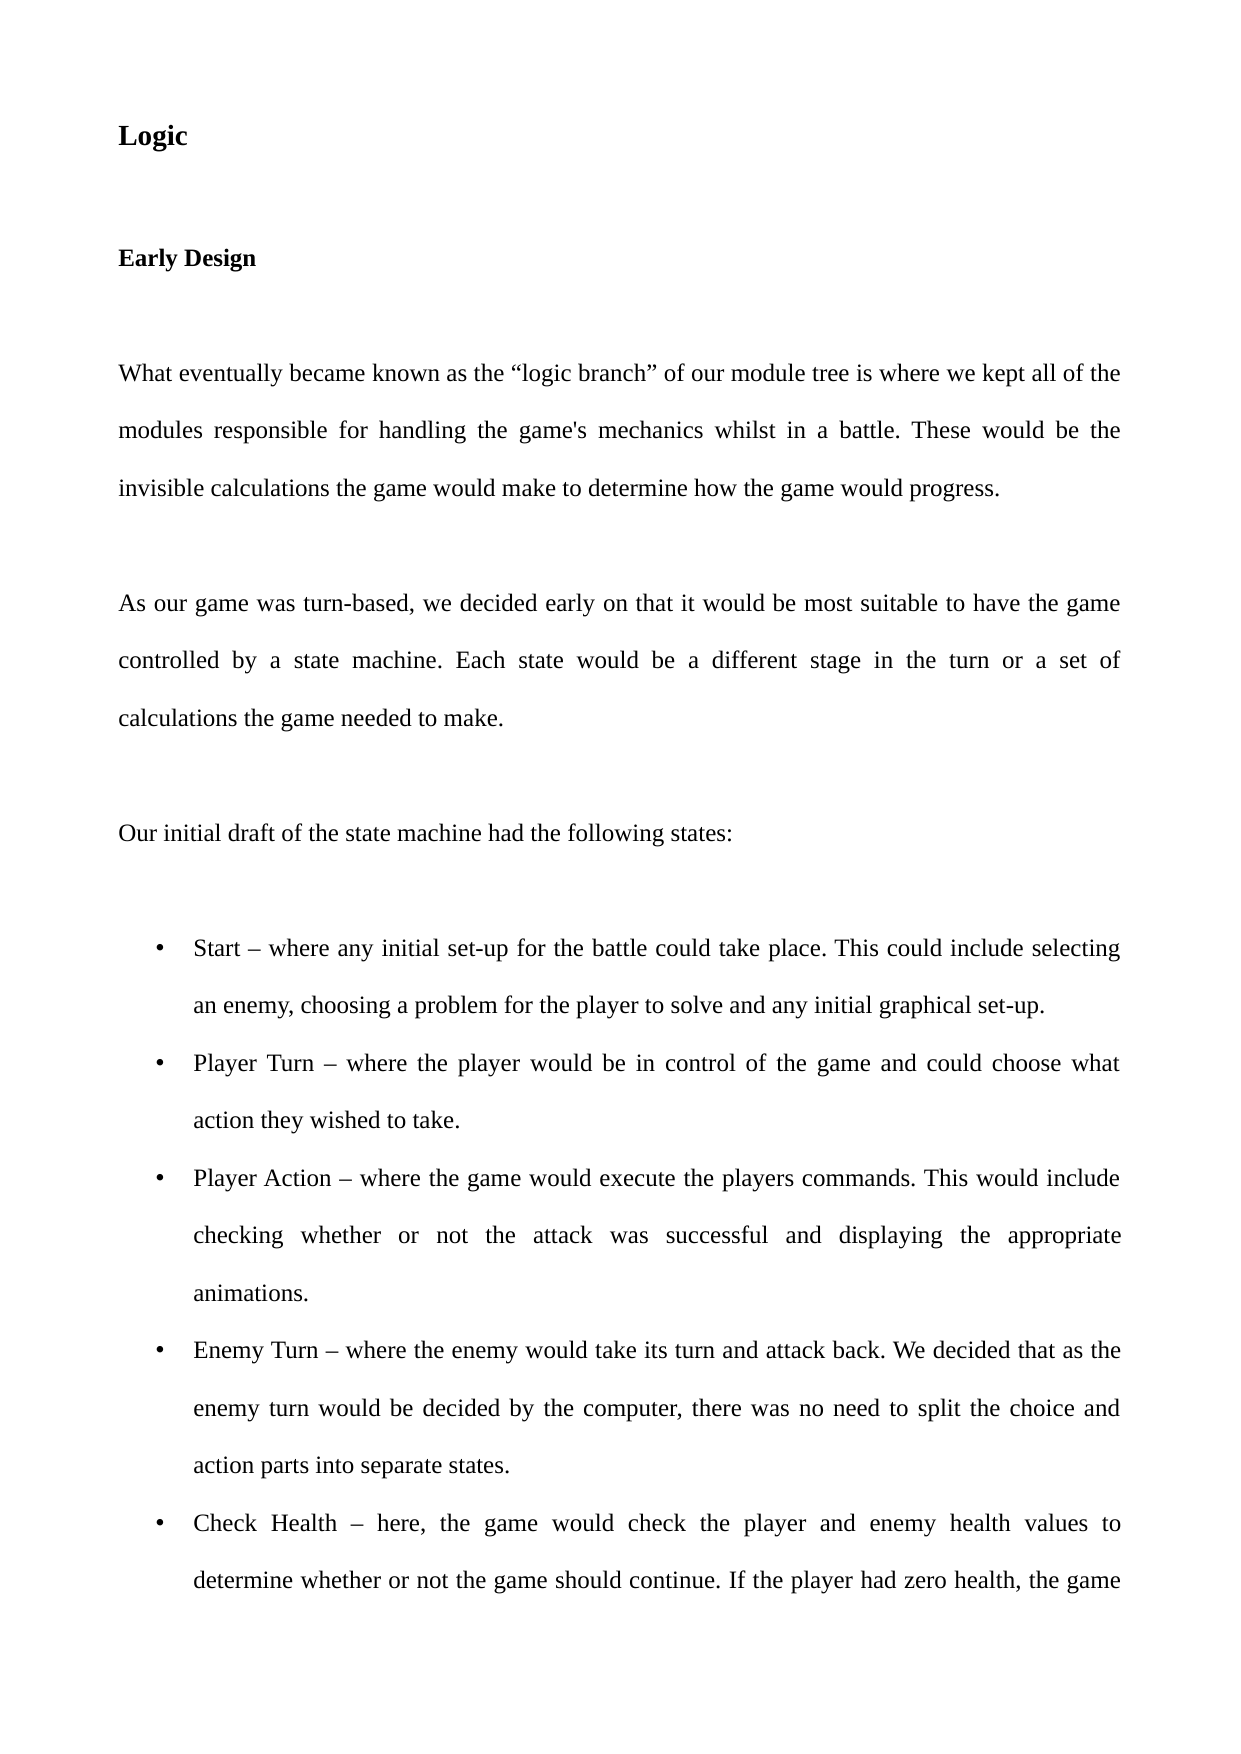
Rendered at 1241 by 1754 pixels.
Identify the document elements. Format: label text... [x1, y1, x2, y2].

list Start – where any initial set-up for the battle could take place. This could include selecting an enemy, choosing a problem for the player to solve and any initial graphical set-up. [156, 933, 1122, 1019]
text Logic [118, 118, 1122, 152]
text Our initial draft of the state machine had the following states: [118, 818, 1122, 846]
list Player Action – where the game would execute the players commands. This would include checking whether or not the attack was successful and displaying the appropriate animations. [156, 1163, 1122, 1306]
text What eventually became known as the “logic branch” of our module tree is where we kept all of the modules responsible for handling the game's mechanics whilst in a battle. These would be the invisible calculations the game would make to determine how the game would progress. [118, 358, 1122, 501]
list Player Turn – where the player would be in control of the game and could choose what action they wished to take. [156, 1048, 1122, 1134]
list Enemy Turn – where the enemy would take its turn and attack back. We decided that as the enemy turn would be decided by the computer, there was no need to split the choice and action parts into separate states. [156, 1335, 1122, 1479]
list Check Health – here, the game would check the player and enemy health values to determine whether or not the game should continue. If the player had zero health, the game [156, 1508, 1122, 1594]
text Early Design [118, 243, 1122, 271]
text As our game was turn-based, we decided early on that it would be most suitable to have the game controlled by a state machine. Each state would be a different stage in the turn or a set of calculations the game needed to make. [118, 588, 1122, 731]
